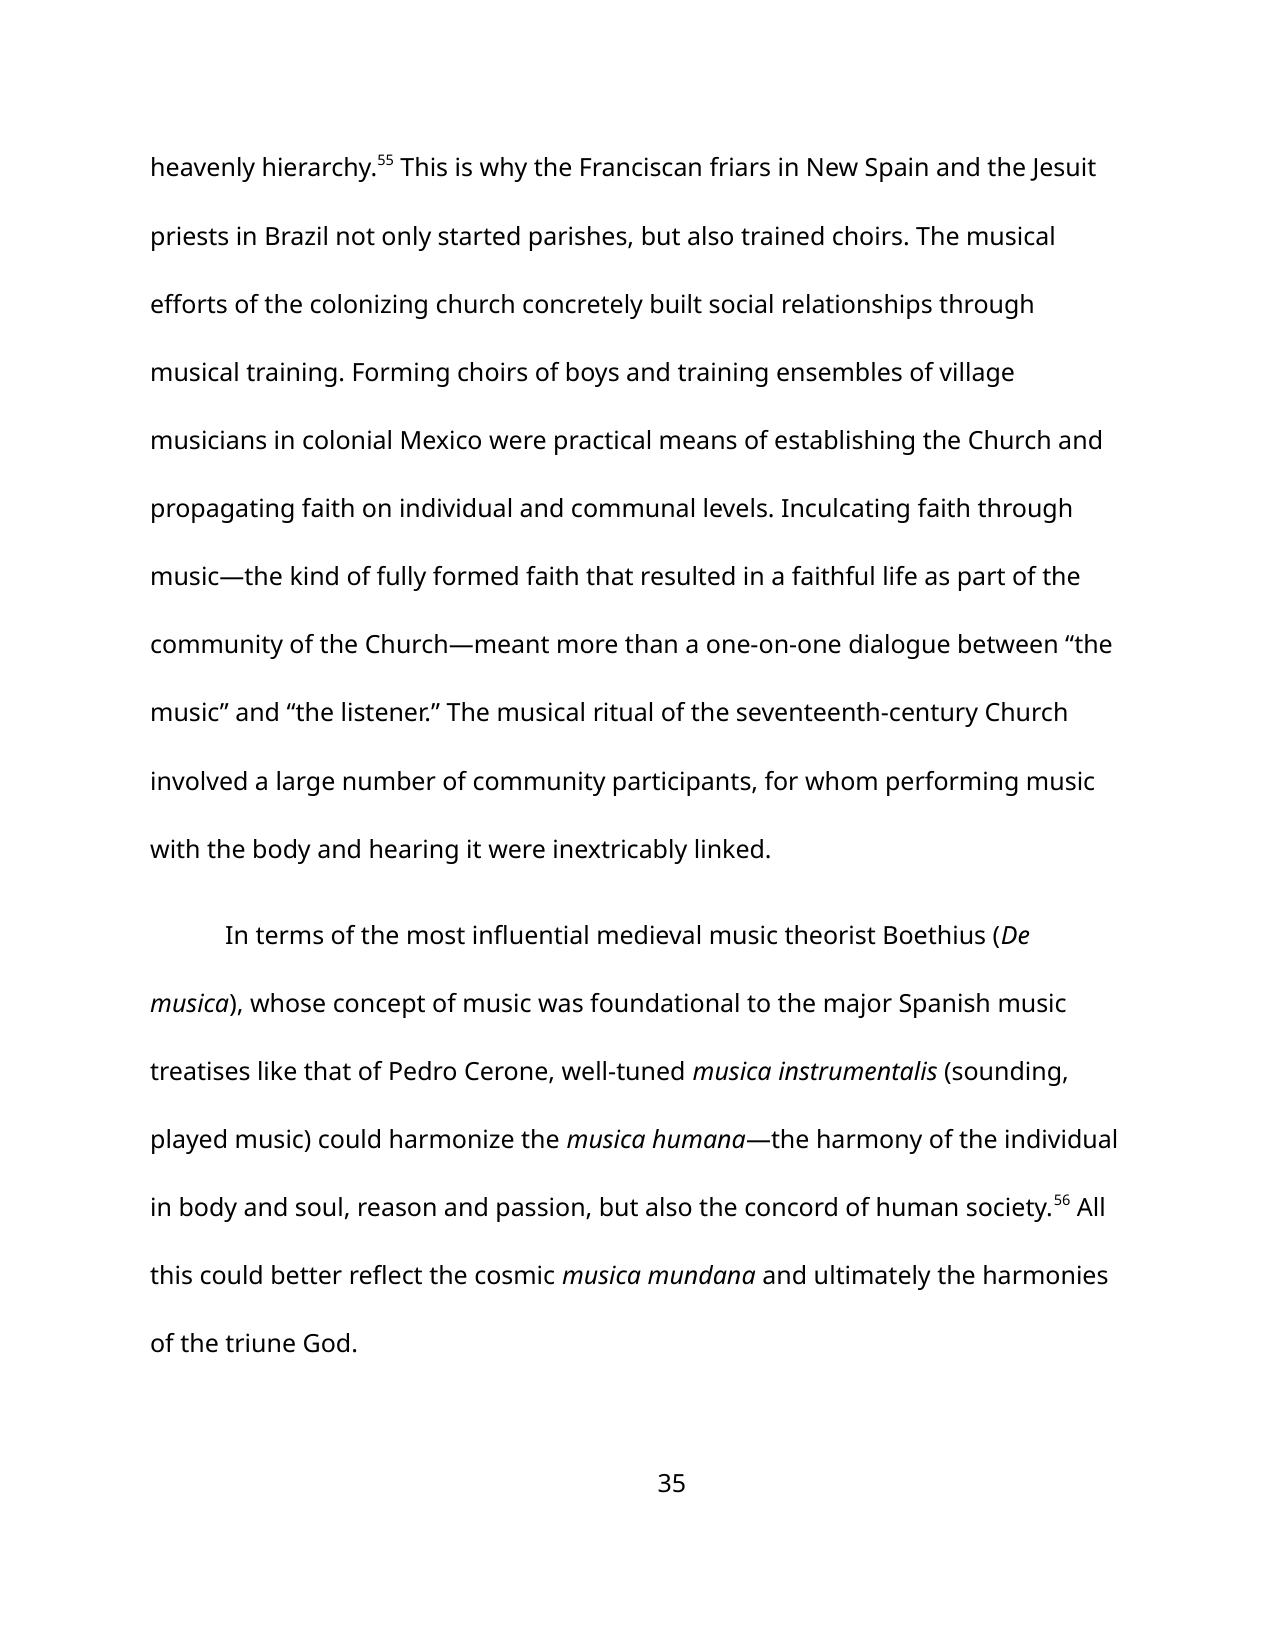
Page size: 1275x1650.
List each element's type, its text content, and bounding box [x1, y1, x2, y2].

text In terms of the most influential medieval music theorist Boethius (De musica), whose concept of music was foundational to the major Spanish music treatises like that of Pedro Cerone, well-tuned musica instrumentalis (sounding, played music) could harmonize the musica humana—the harmony of the individual in body and soul, reason and passion, but also the concord of human society. All this could better reflect the cosmic musica mundana and ultimately the harmonies of the triune God. [150, 917, 1125, 1360]
text heavenly hierarchy. This is why the Franciscan friars in New Spain and the Jesuit priests in Brazil not only started parishes, but also trained choirs. The musical efforts of the colonizing church concretely built social relationships through musical training. Forming choirs of boys and training ensembles of village musicians in colonial Mexico were practical means of establishing the Church and propagating faith on individual and communal levels. Inculcating faith through music—the kind of fully formed faith that resulted in a faithful life as part of the community of the Church—meant more than a one-on-one dialogue between “the music” and “the listener.” The musical ritual of the seventeenth-century Church involved a large number of community participants, for whom performing music with the body and hearing it were inextricably linked. [150, 150, 1125, 865]
